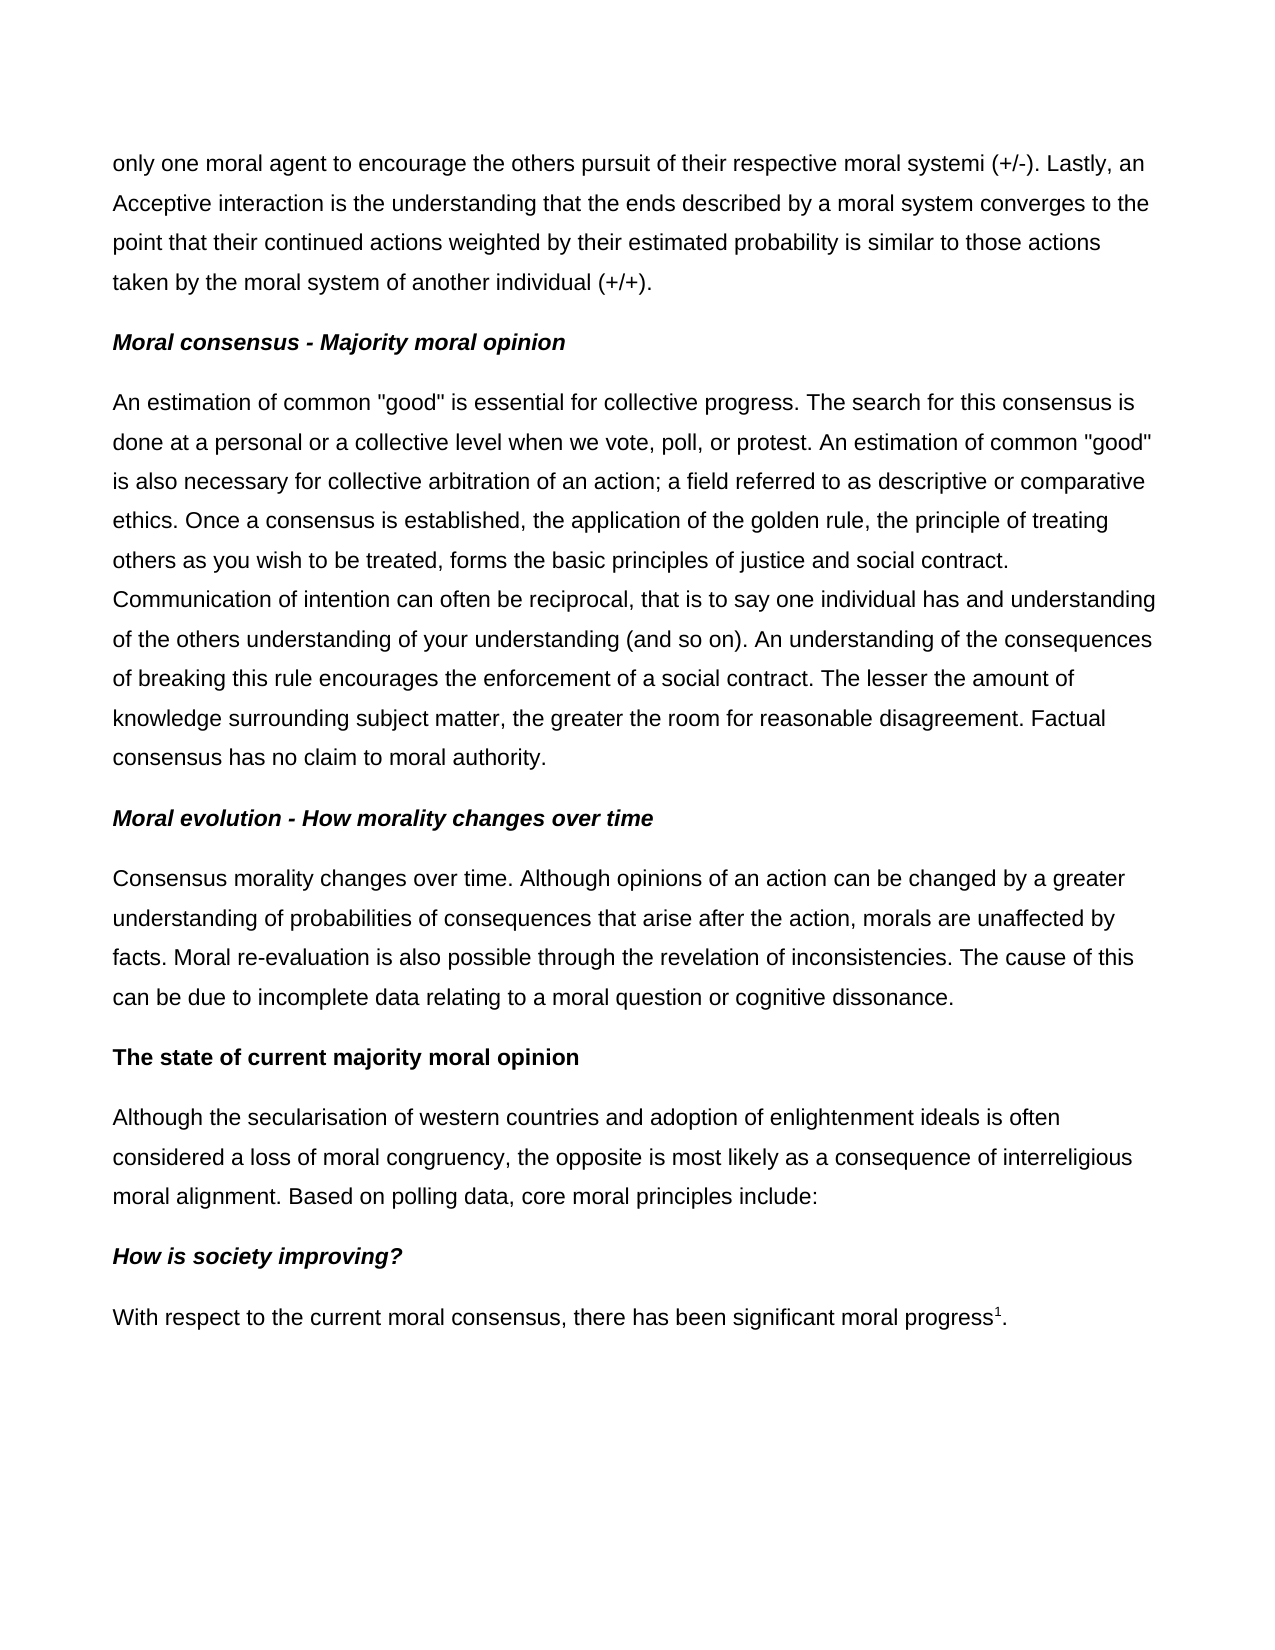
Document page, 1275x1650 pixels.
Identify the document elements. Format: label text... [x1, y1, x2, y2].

text Consensus morality changes over time. Although opinions of an action can be changed by a greater understanding of probabilities of consequences that arise after the action, morals are unaffected by facts. Moral re-evaluation is also possible through the revelation of inconsistencies. The cause of this can be due to incomplete data relating to a moral question or cognitive dissonance. [112, 865, 1162, 1010]
text Although the secularisation of western countries and adoption of enlightenment ideals is often considered a loss of moral congruency, the opposite is most likely as a consequence of interreligious moral alignment. Based on polling data, core moral principles include: [112, 1104, 1162, 1209]
text An estimation of common "good" is essential for collective progress. The search for this consensus is done at a personal or a collective level when we vote, poll, or protest. An estimation of common "good" is also necessary for collective arbitration of an action; a field referred to as descriptive or comparative ethics. Once a consensus is established, the application of the golden rule, the principle of treating others as you wish to be treated, forms the basic principles of justice and social contract. Communication of intention can often be reciprocal, that is to say one individual has and understanding of the others understanding of your understanding (and so on). An understanding of the consequences of breaking this rule encourages the enforcement of a social contract. The lesser the amount of knowledge surrounding subject matter, the greater the room for reasonable disagreement. Factual consensus has no claim to moral authority. [112, 389, 1162, 771]
subtitle The state of current majority moral opinion [112, 1044, 1162, 1070]
subtitle Moral consensus - Majority moral opinion [112, 329, 1162, 355]
subtitle Moral evolution - How morality changes over time [112, 805, 1162, 831]
text With respect to the current moral consensus, there has been significant moral progress1. [112, 1304, 1162, 1330]
text only one moral agent to encourage the others pursuit of their respective moral systemi (+/-). Lastly, an Acceptive interaction is the understanding that the ends described by a moral system converges to the point that their continued actions weighted by their estimated probability is similar to those actions taken by the moral system of another individual (+/+). [112, 150, 1162, 295]
subtitle How is society improving? [112, 1243, 1162, 1270]
